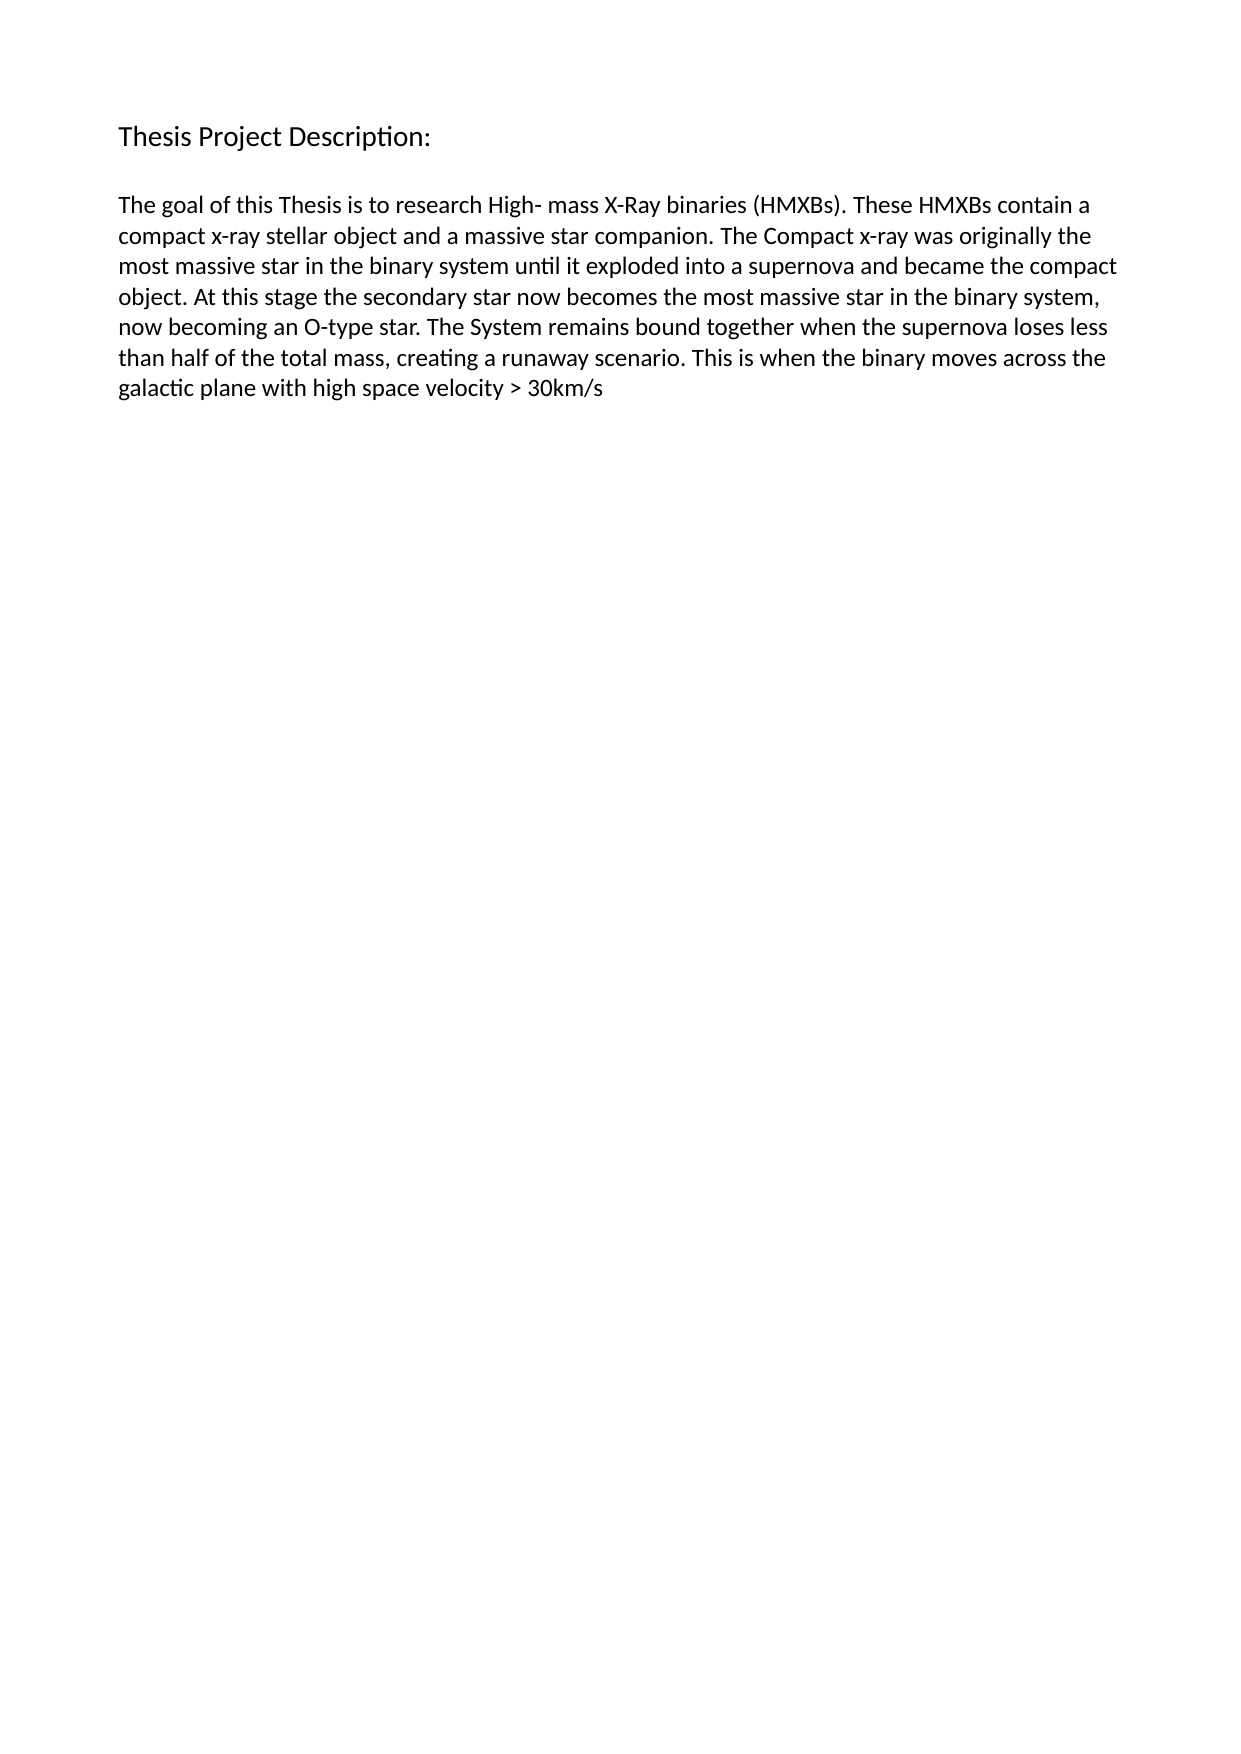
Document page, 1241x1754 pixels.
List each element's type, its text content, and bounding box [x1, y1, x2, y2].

text Thesis Project Description: [118, 118, 1122, 154]
text The goal of this Thesis is to research High- mass X-Ray binaries (HMXBs). These HMXBs contain a compact x-ray stellar object and a massive star companion. The Compact x-ray was originally the most massive star in the binary system until it exploded into a supernova and became the compact object. At this stage the secondary star now becomes the most massive star in the binary system, now becoming an O-type star. The System remains bound together when the supernova loses less than half of the total mass, creating a runaway scenario. This is when the binary moves across the galactic plane with high space velocity > 30km/s [118, 189, 1122, 403]
